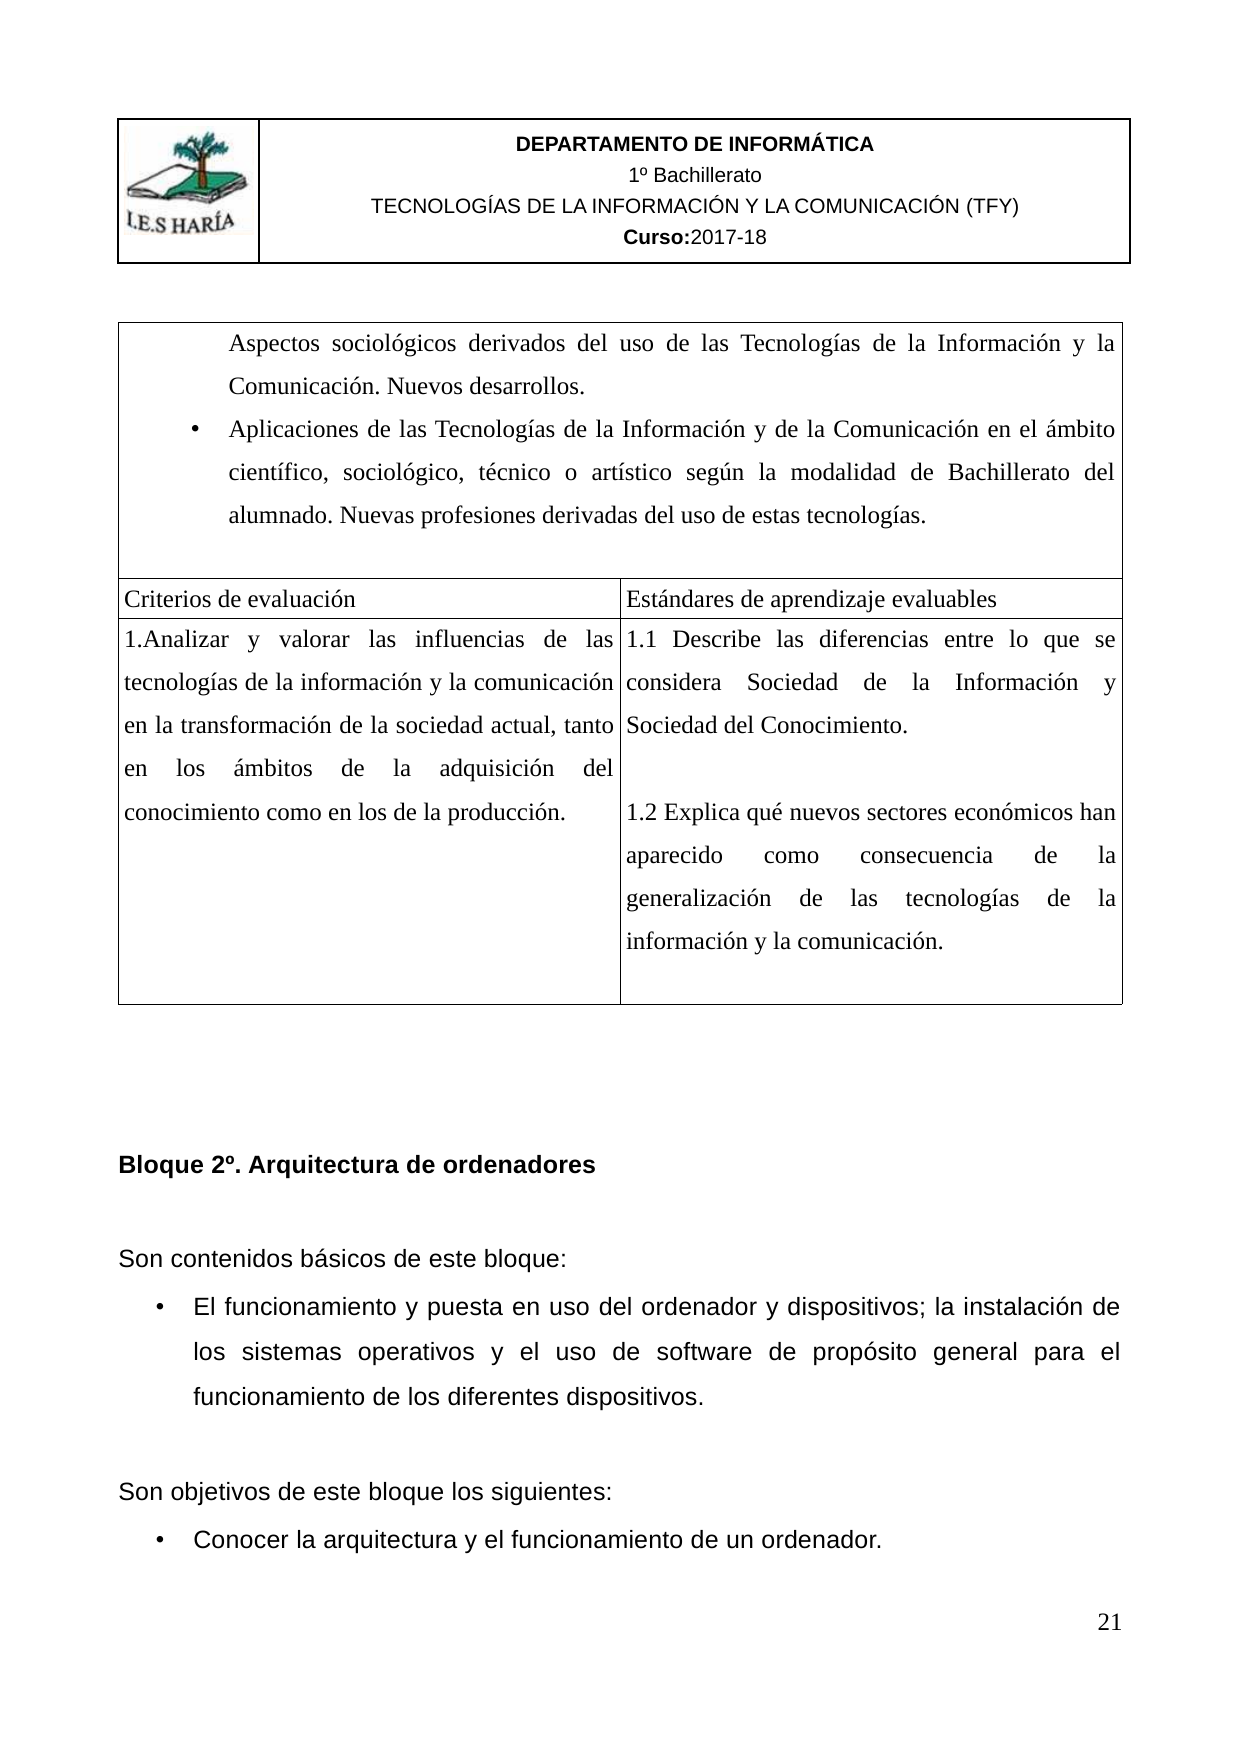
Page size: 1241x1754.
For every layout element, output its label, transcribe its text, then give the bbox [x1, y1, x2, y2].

table_cell 1.1 Describe las diferencias entre lo que se considera Sociedad de la Información y Sociedad del Conocimiento. 1.2 Explica qué nuevos sectores económicos han aparecido como consecuencia de la generalización de las tecnologías de la información y la comunicación. [621, 619, 1122, 1004]
text Bloque 2º. Arquitectura de ordenadores [118, 1150, 1122, 1180]
text Son contenidos básicos de este bloque: [118, 1244, 1122, 1274]
table_cell 1.Analizar y valorar las influencias de las tecnologías de la información y la comunicación en la transformación de la sociedad actual, tanto en los ámbitos de la adquisición del conocimiento como en los de la producción. [119, 619, 620, 1004]
list Conocer la arquitectura y el funcionamiento de un ordenador. [156, 1525, 1122, 1555]
picture [123, 126, 254, 235]
list El funcionamiento y puesta en uso del ordenador y dispositivos; la instalación de los sistemas operativos y el uso de software de propósito general para el funcionamiento de los diferentes dispositivos. [156, 1292, 1122, 1412]
table_cell Criterios de evaluación [119, 579, 620, 618]
table_cell Aspectos sociológicos derivados del uso de las Tecnologías de la Información y la Comunicación. Nuevos desarrollos. Aplicaciones de las Tecnologías de la Información y de la Comunicación en el ámbito científico, sociológico, técnico o artístico según la modalidad de Bachillerato del alumnado. Nuevas profesiones derivadas del uso de estas tecnologías. [119, 323, 1122, 578]
table_cell Estándares de aprendizaje evaluables [621, 579, 1122, 618]
text Son objetivos de este bloque los siguientes: [118, 1477, 1122, 1507]
